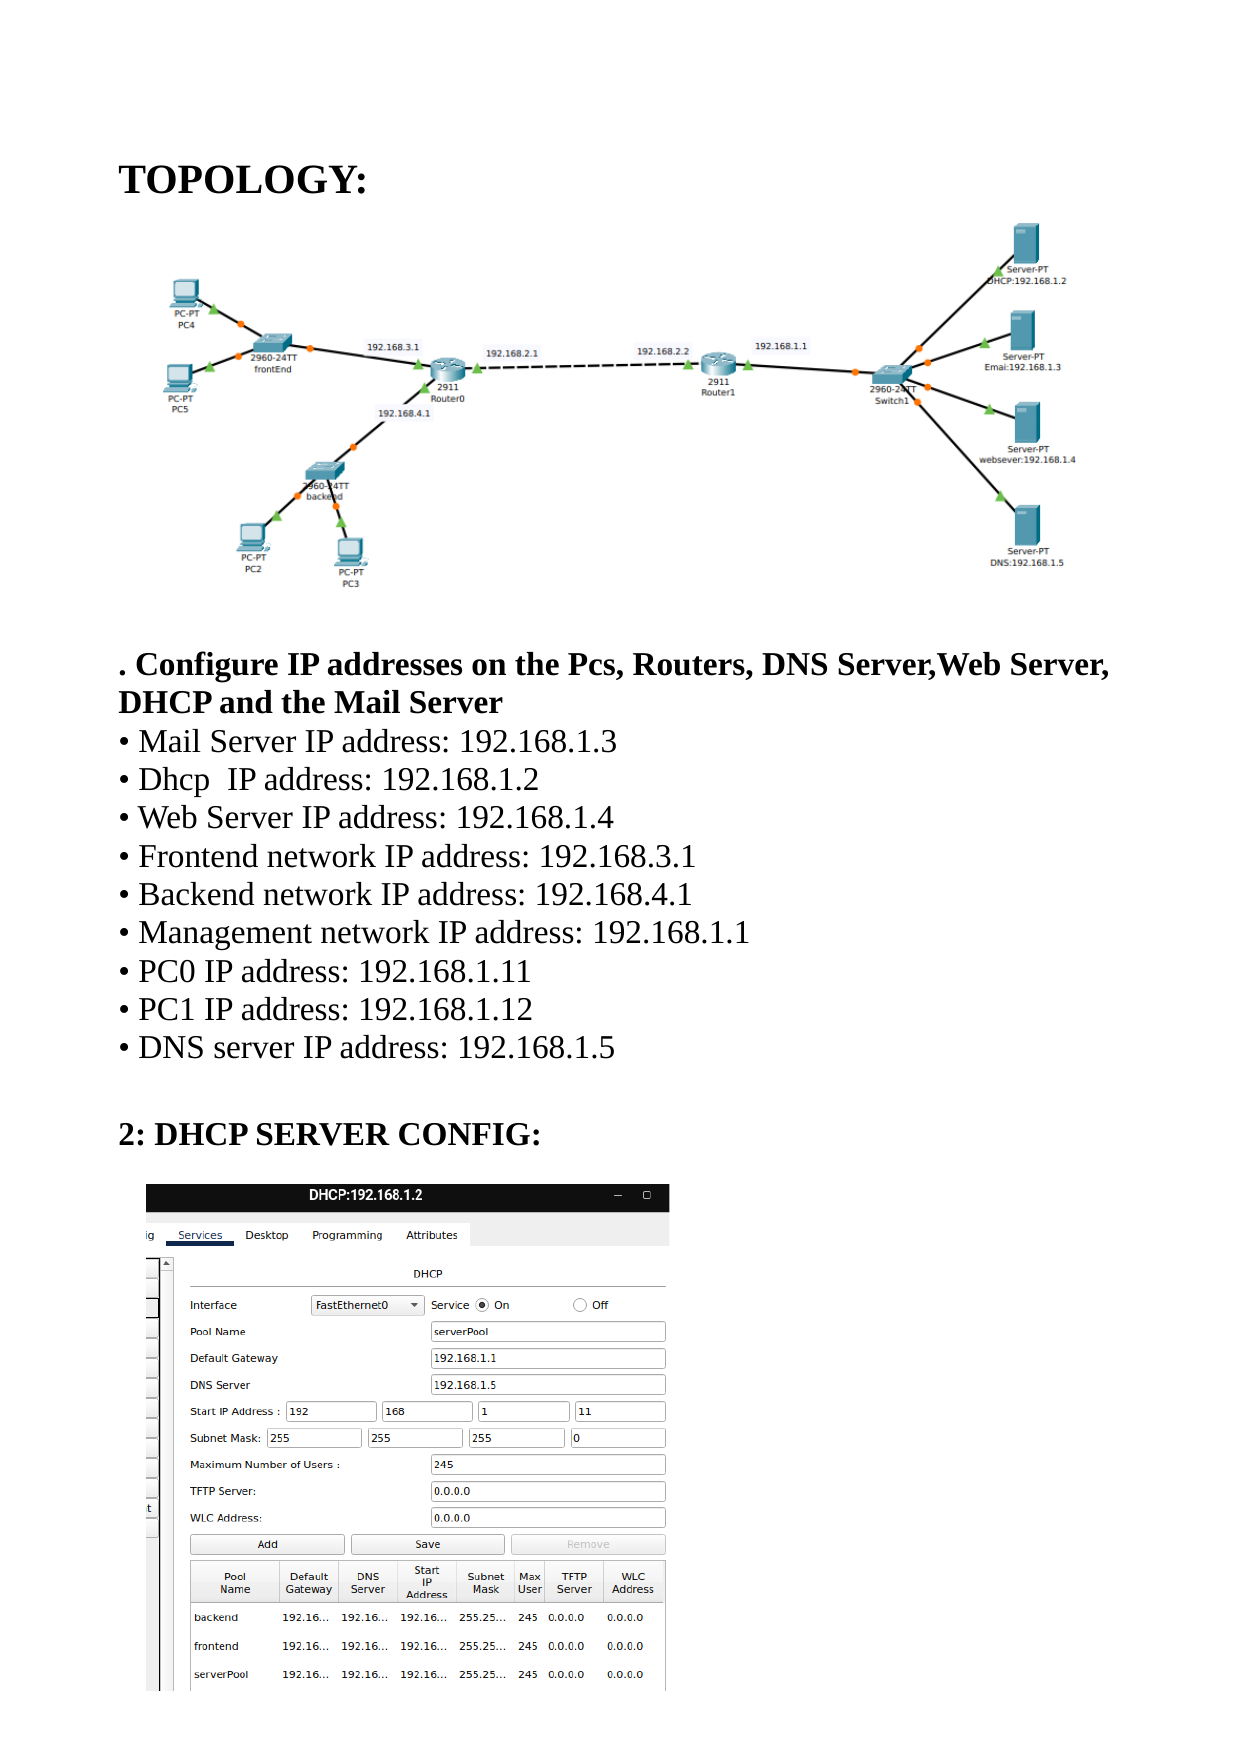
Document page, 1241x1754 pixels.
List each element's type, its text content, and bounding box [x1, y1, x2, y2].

text • Web Server IP address: 192.168.1.4 [118, 798, 1122, 836]
text • Backend network IP address: 192.168.4.1 [118, 874, 1122, 913]
text • PC0 IP address: 192.168.1.11 [118, 951, 1122, 989]
text . Configure IP addresses on the Pcs, Routers, DNS Server,Web Server, DHCP and the Mail Server [118, 609, 1122, 721]
text • Dhcp IP address: 192.168.1.2 [118, 759, 1122, 798]
text • PC1 IP address: 192.168.1.12 [118, 989, 1122, 1028]
text • Management network IP address: 192.168.1.1 [118, 913, 1122, 951]
text 2: DHCP SERVER CONFIG: [118, 1114, 1122, 1152]
text • Frontend network IP address: 192.168.3.1 [118, 836, 1122, 874]
text • DNS server IP address: 192.168.1.5 [118, 1028, 1122, 1066]
text TOPOLOGY: [118, 154, 1122, 202]
text • Mail Server IP address: 192.168.1.3 [118, 721, 1122, 759]
